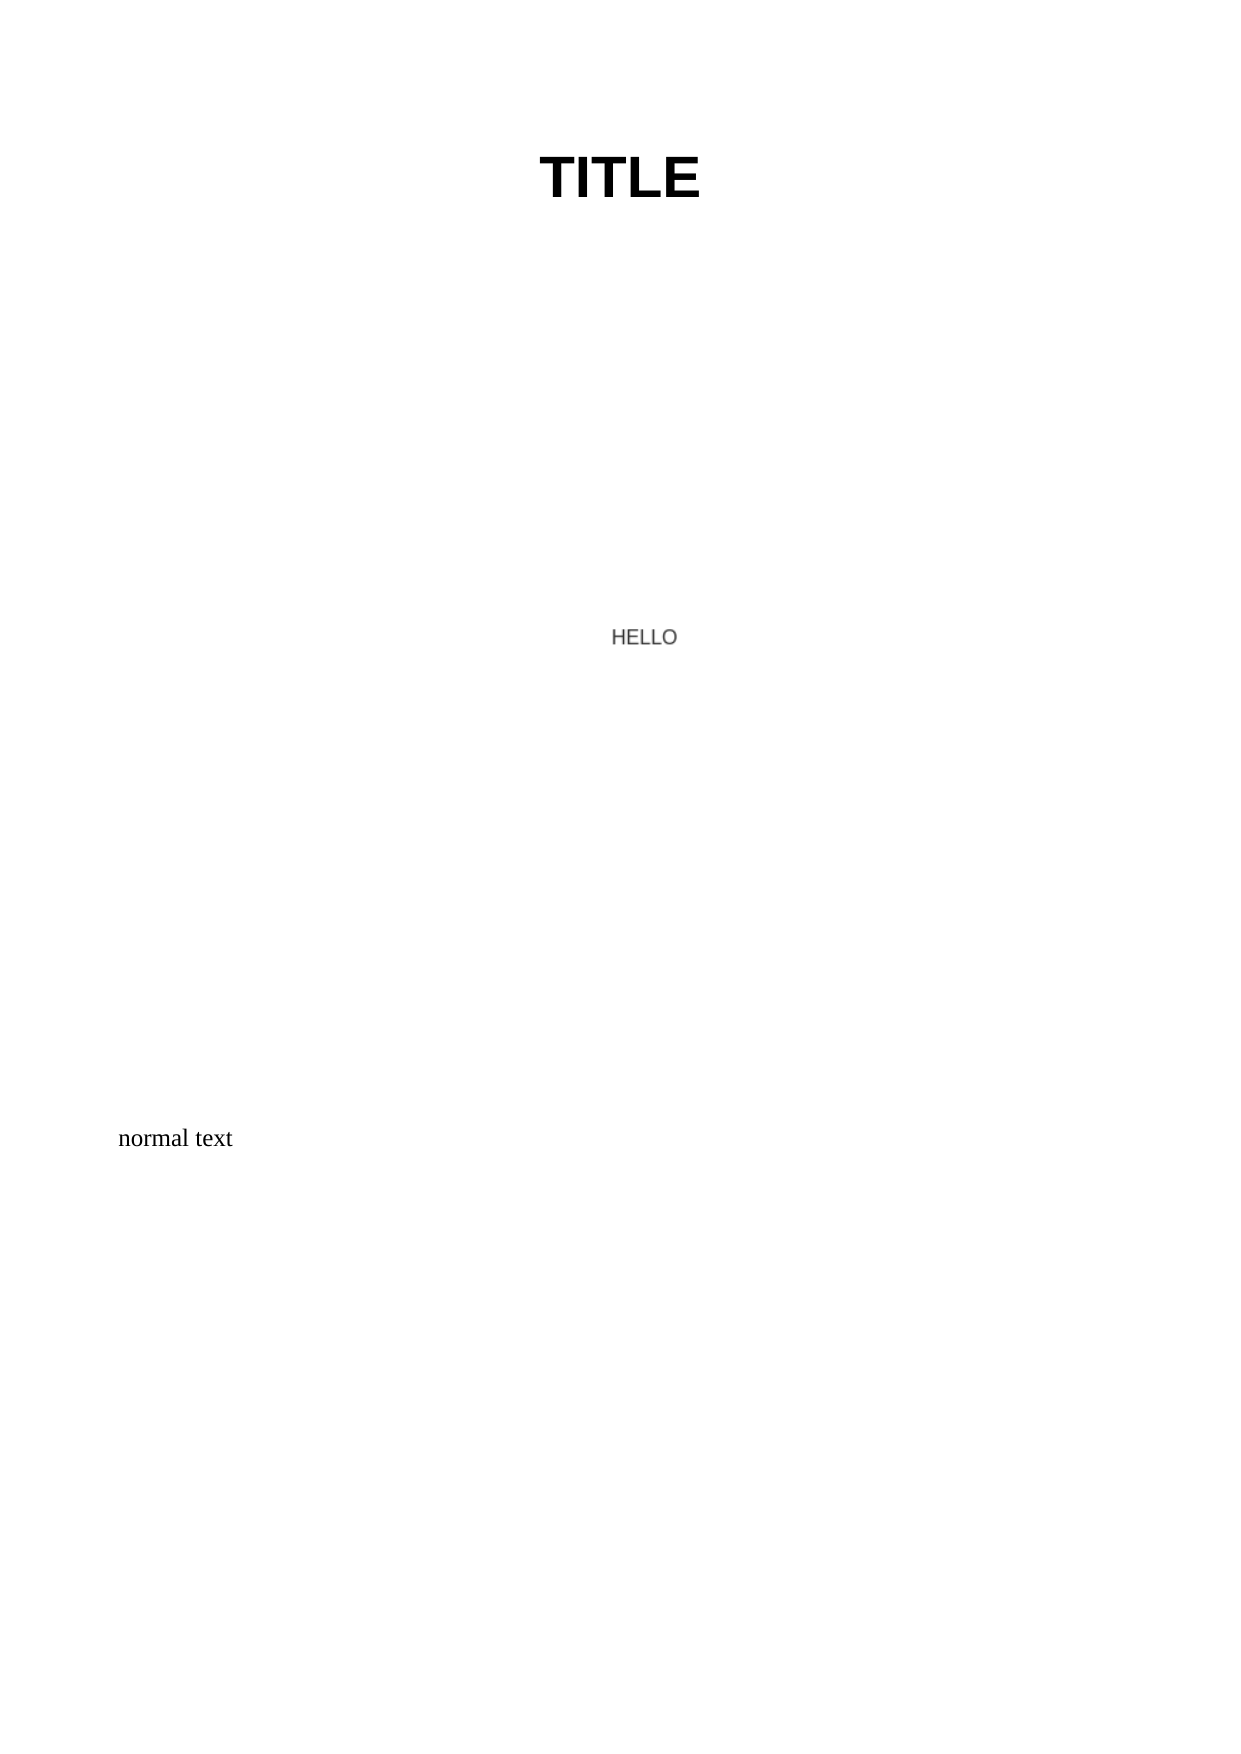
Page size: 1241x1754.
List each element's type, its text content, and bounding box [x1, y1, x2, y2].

title TITLE [118, 143, 1122, 210]
text normal text [118, 1123, 1122, 1151]
picture [118, 270, 1123, 1024]
